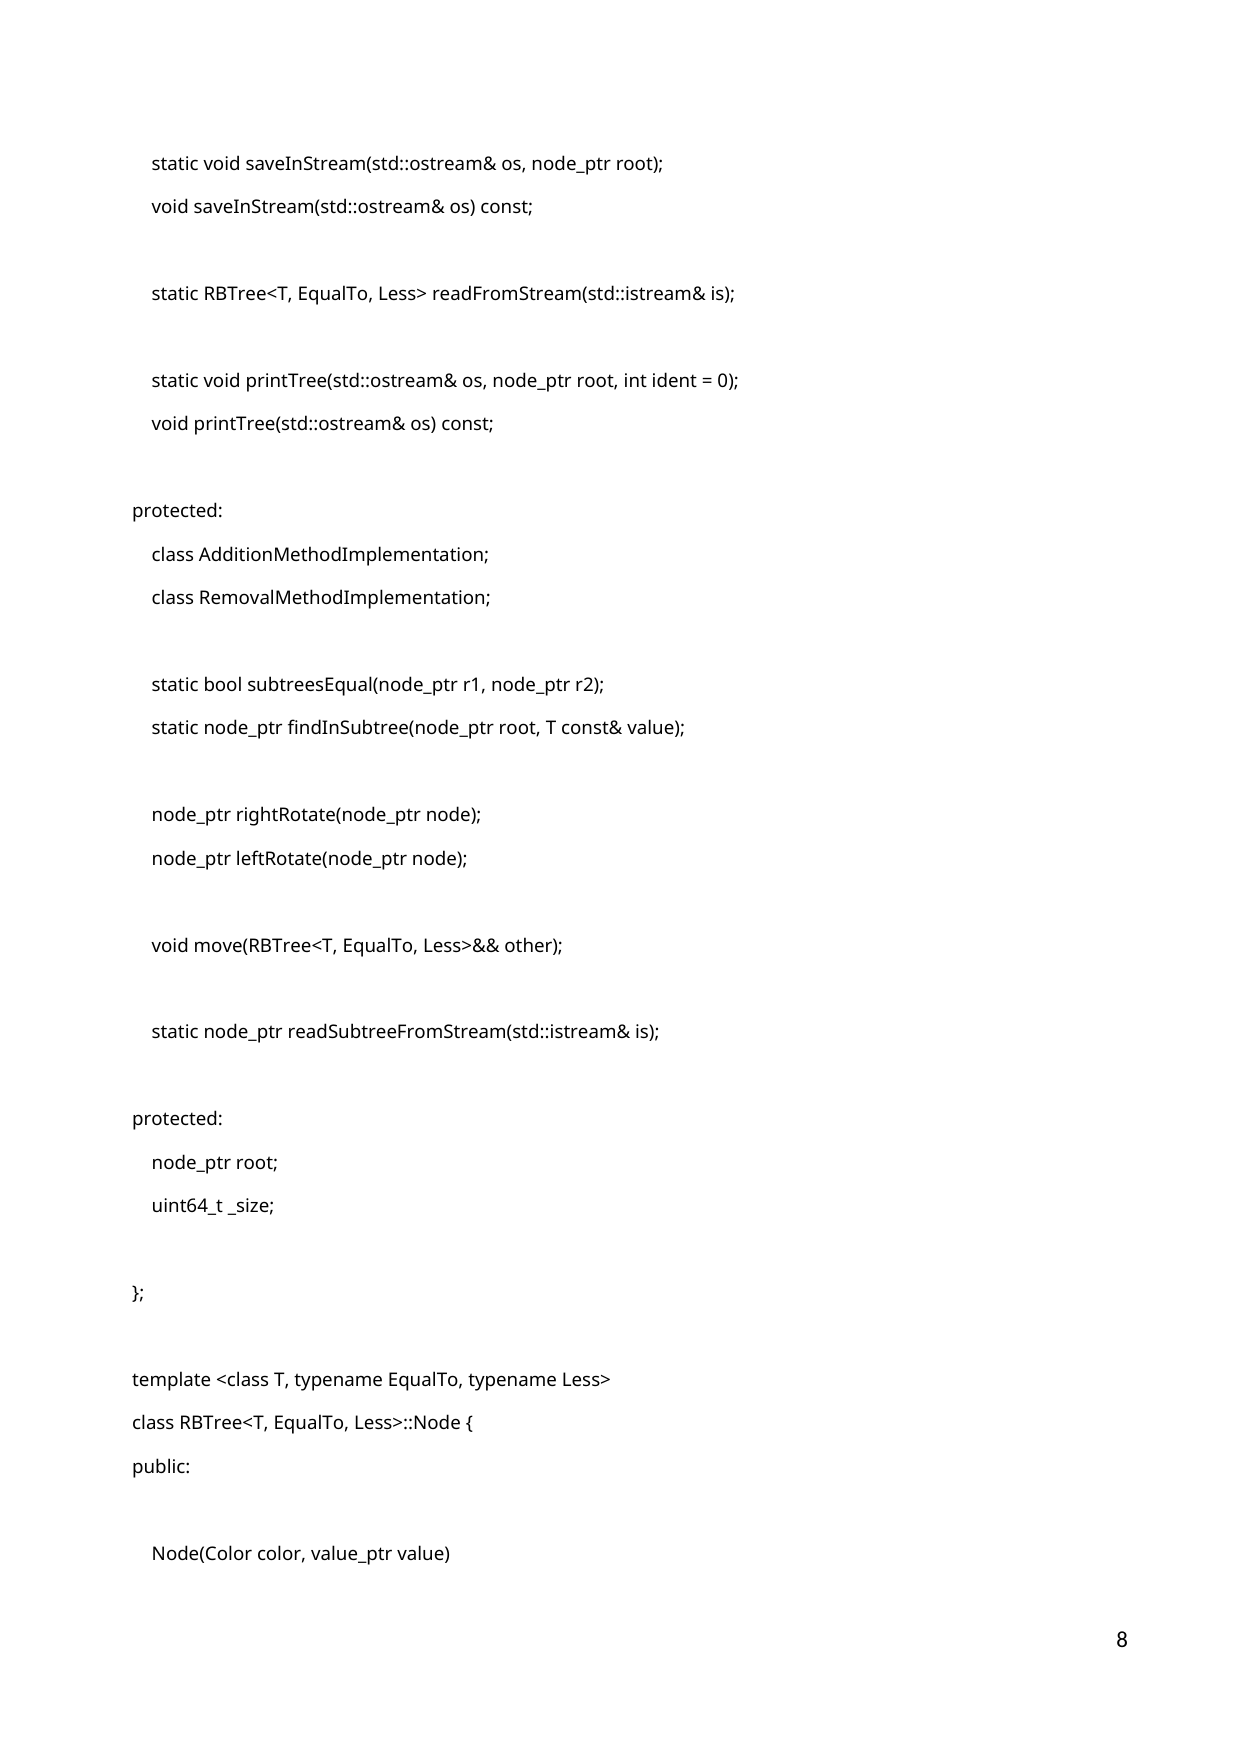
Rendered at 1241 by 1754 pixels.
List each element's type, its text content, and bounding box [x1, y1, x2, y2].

text void printTree(std::ostream& os) const; [112, 411, 1128, 436]
text public: [112, 1453, 1128, 1479]
text uint64_t _size; [112, 1192, 1128, 1218]
text static void printTree(std::ostream& os, node_ptr root, int ident = 0); [112, 367, 1128, 393]
text void move(RBTree<T, EqualTo, Less>&& other); [112, 932, 1128, 957]
text node_ptr root; [112, 1149, 1128, 1174]
text static RBTree<T, EqualTo, Less> readFromStream(std::istream& is); [112, 280, 1128, 306]
text protected: [112, 497, 1128, 523]
text static node_ptr findInSubtree(node_ptr root, T const& value); [112, 715, 1128, 740]
text protected: [112, 1106, 1128, 1131]
text class RemovalMethodImplementation; [112, 584, 1128, 610]
text node_ptr rightRotate(node_ptr node); [112, 802, 1128, 827]
text node_ptr leftRotate(node_ptr node); [112, 845, 1128, 871]
text static bool subtreesEqual(node_ptr r1, node_ptr r2); [112, 671, 1128, 697]
text void saveInStream(std::ostream& os) const; [112, 193, 1128, 219]
text static void saveInStream(std::ostream& os, node_ptr root); [112, 150, 1128, 176]
text class RBTree<T, EqualTo, Less>::Node { [112, 1410, 1128, 1435]
text static node_ptr readSubtreeFromStream(std::istream& is); [112, 1019, 1128, 1044]
text template <class T, typename EqualTo, typename Less> [112, 1366, 1128, 1392]
text }; [112, 1279, 1128, 1305]
text class AdditionMethodImplementation; [112, 541, 1128, 566]
text Node(Color color, value_ptr value) [112, 1540, 1128, 1566]
